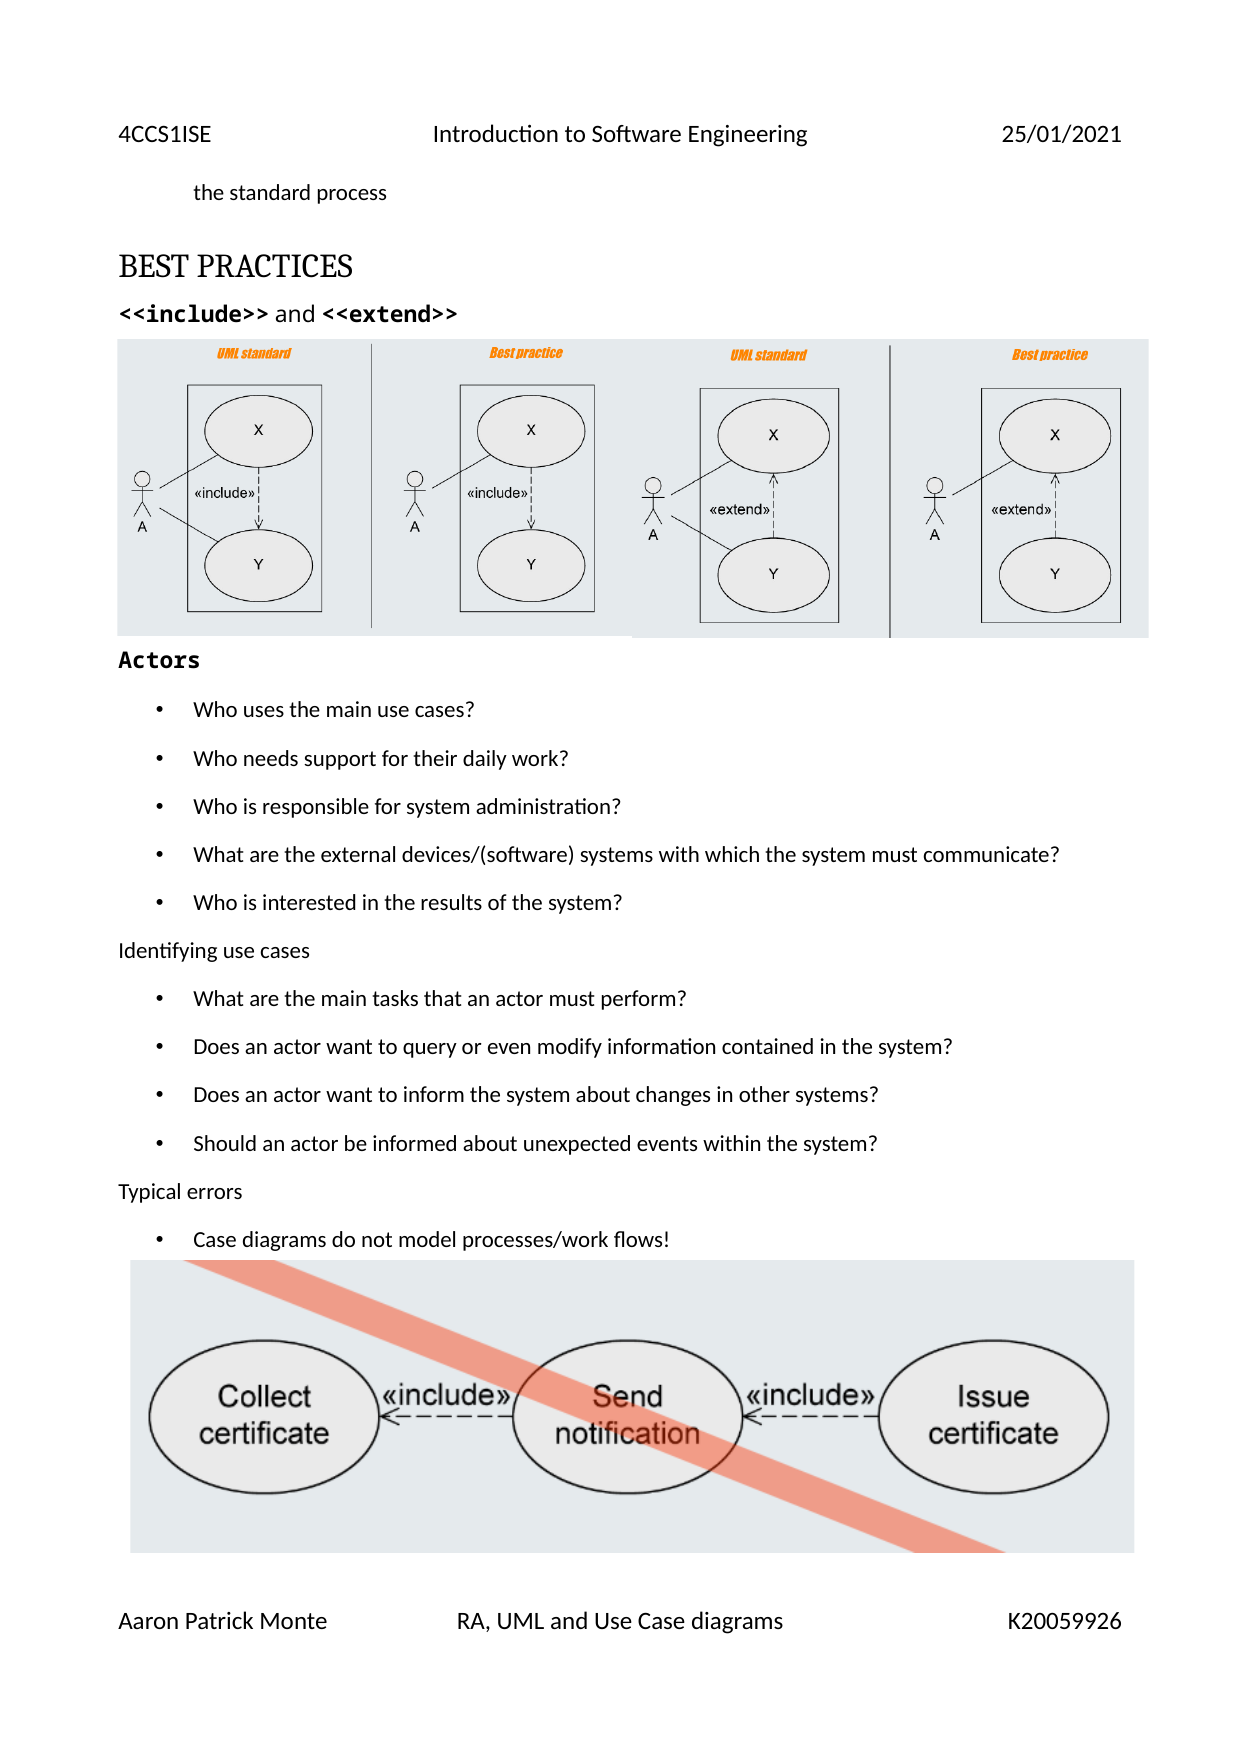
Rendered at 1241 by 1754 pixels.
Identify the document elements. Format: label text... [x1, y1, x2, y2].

subtitle Best Practices [118, 247, 1122, 286]
list What are the main tasks that an actor must perform? [156, 984, 1122, 1012]
text Typical errors [118, 1177, 1122, 1205]
list Should an actor be informed about unexpected events within the system? [156, 1129, 1122, 1157]
list the standard process [156, 178, 1122, 206]
list What are the external devices/(software) systems with which the system must communicate? [156, 840, 1122, 868]
text Actors [118, 636, 1122, 675]
list Who is interested in the results of the system? [156, 888, 1122, 916]
picture [117, 339, 1149, 638]
text Identifying use cases [118, 936, 1122, 964]
text <<include>> and <<extend>> [118, 298, 1122, 329]
list Who uses the main use cases? [156, 696, 1122, 724]
picture [130, 1260, 1135, 1553]
list Who needs support for their daily work? [156, 744, 1122, 772]
list Does an actor want to inform the system about changes in other systems? [156, 1081, 1122, 1109]
list Who is responsible for system administration? [156, 792, 1122, 820]
list Does an actor want to query or even modify information contained in the system? [156, 1032, 1122, 1061]
list Case diagrams do not model processes/work flows! [156, 1225, 1122, 1253]
